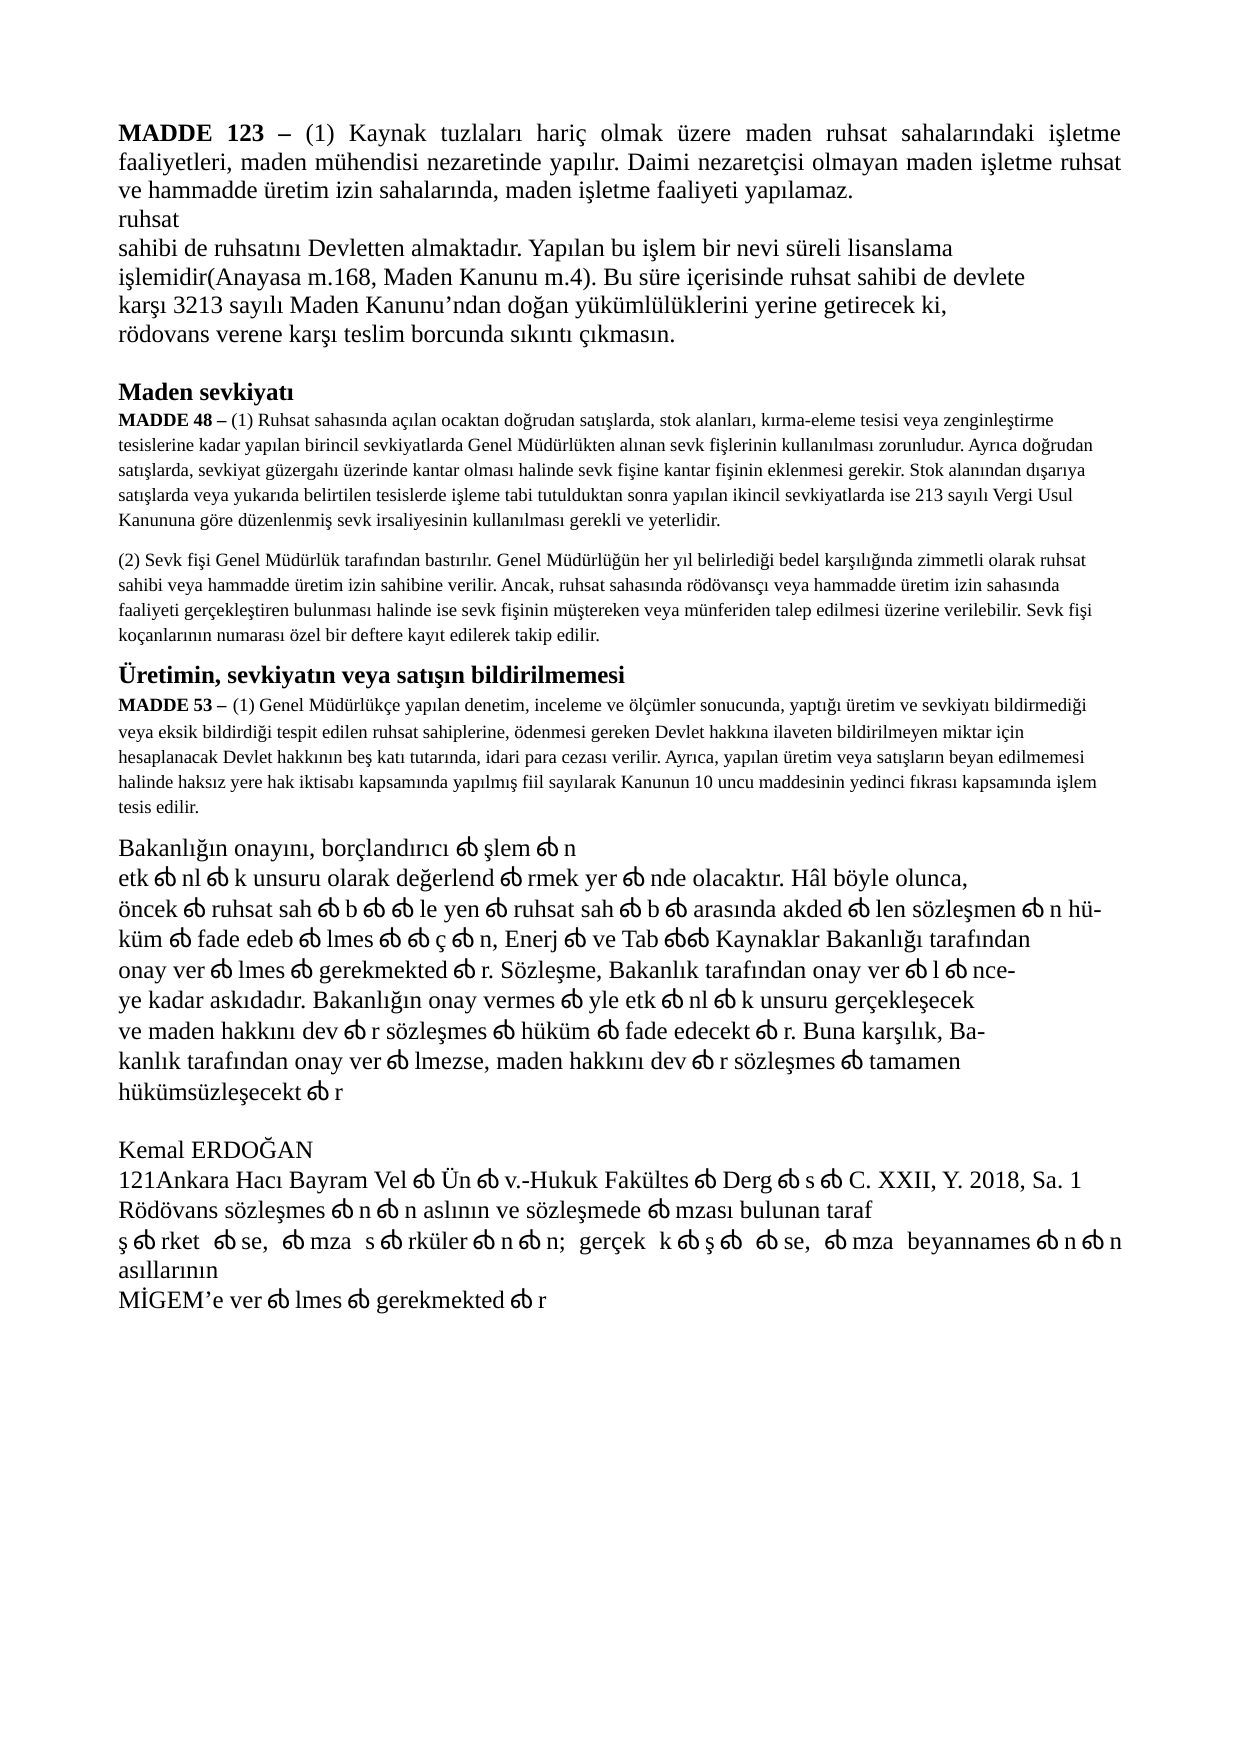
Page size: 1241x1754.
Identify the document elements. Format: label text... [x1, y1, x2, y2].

text karşı 3213 sayılı Maden Kanunu’ndan doğan yükümlülüklerini yerine getirecek ki, [118, 291, 1122, 319]
text etk൴nl൴k unsuru olarak değerlend൴rmek yer൴nde olacaktır. Hâl böyle olunca, [118, 862, 1122, 893]
text rödovans verene karşı teslim borcunda sıkıntı çıkmasın. [118, 319, 1122, 348]
text hükümsüzleşecekt൴r [118, 1076, 1122, 1107]
text Üretimin, sevkiyatın veya satışın bildirilmemesi [118, 660, 1122, 688]
text ruhsat [118, 204, 1122, 233]
text sahibi de ruhsatını Devletten almaktadır. Yapılan bu işlem bir nevi süreli lisanslama [118, 233, 1122, 262]
text MADDE 53 – (1) Genel Müdürlükçe yapılan denetim, inceleme ve ölçümler sonucunda, yaptığı üretim ve sevkiyatı bildirmediği veya eksik bildirdiği tespit edilen ruhsat sahiplerine, ödenmesi gereken Devlet hakkına ilaveten bildirilmeyen miktar için hesaplanacak Devlet hakkının beş katı tutarında, idari para cezası verilir. Ayrıca, yapılan üretim veya satışların beyan edilmemesi halinde haksız yere hak iktisabı kapsamında yapılmış fiil sayılarak Kanunun 10 uncu maddesinin yedinci fıkrası kapsamında işlem tesis edilir. [118, 688, 1122, 817]
text ş൴rket ൴se, ൴mza s൴rküler൴n൴n; gerçek k൴ş൴ ൴se, ൴mza beyannames൴n൴n asıllarının [118, 1225, 1122, 1284]
text 121Ankara Hacı Bayram Vel൴ Ün൴v.-Hukuk Fakültes൴ Derg൴s൴ C. XXII, Y. 2018, Sa. 1 [118, 1164, 1122, 1194]
text onay ver൴lmes൴ gerekmekted൴r. Sözleşme, Bakanlık tarafından onay ver൴l൴nce- [118, 954, 1122, 984]
text Kemal ERDOĞAN [118, 1135, 1122, 1164]
text Rödövans sözleşmes൴n൴n aslının ve sözleşmede ൴mzası bulunan taraf [118, 1194, 1122, 1225]
text kanlık tarafından onay ver൴lmezse, maden hakkını dev൴r sözleşmes൴ tamamen [118, 1046, 1122, 1076]
text ye kadar askıdadır. Bakanlığın onay vermes൴yle etk൴nl൴k unsuru gerçekleşecek [118, 984, 1122, 1015]
text MADDE 48 – (1) Ruhsat sahasında açılan ocaktan doğrudan satışlarda, stok alanları, kırma-eleme tesisi veya zenginleştirme tesislerine kadar yapılan birincil sevkiyatlarda Genel Müdürlükten alınan sevk fişlerinin kullanılması zorunludur. Ayrıca doğrudan satışlarda, sevkiyat güzergahı üzerinde kantar olması halinde sevk fişine kantar fişinin eklenmesi gerekir. Stok alanından dışarıya satışlarda veya yukarıda belirtilen tesislerde işleme tabi tutulduktan sonra yapılan ikincil sevkiyatlarda ise 213 sayılı Vergi Usul Kanununa göre düzenlenmiş sevk irsaliyesinin kullanılması gerekli ve yeterlidir. [118, 406, 1122, 531]
text MADDE 123 – (1) Kaynak tuzlaları hariç olmak üzere maden ruhsat sahalarındaki işletme faaliyetleri, maden mühendisi nezaretinde yapılır. Daimi nezaretçisi olmayan maden işletme ruhsat ve hammadde üretim izin sahalarında, maden işletme faaliyeti yapılamaz. [118, 118, 1122, 204]
text ve maden hakkını dev൴r sözleşmes൴ hüküm ൴fade edecekt൴r. Buna karşılık, Ba- [118, 1015, 1122, 1046]
text işlemidir(Anayasa m.168, Maden Kanunu m.4). Bu süre içerisinde ruhsat sahibi de devlete [118, 262, 1122, 291]
text Maden sevkiyatı [118, 377, 1122, 406]
text MİGEM’e ver൴lmes൴ gerekmekted൴r [118, 1284, 1122, 1315]
text (2) Sevk fişi Genel Müdürlük tarafından bastırılır. Genel Müdürlüğün her yıl belirlediği bedel karşılığında zimmetli olarak ruhsat sahibi veya hammadde üretim izin sahibine verilir. Ancak, ruhsat sahasında rödövansçı veya hammadde üretim izin sahasında faaliyeti gerçekleştiren bulunması halinde ise sevk fişinin müştereken veya münferiden talep edilmesi üzerine verilebilir. Sevk fişi koçanlarının numarası özel bir deftere kayıt edilerek takip edilir. [118, 545, 1122, 645]
text küm ൴fade edeb൴lmes൴ ൴ç൴n, Enerj൴ ve Tab൴൴ Kaynaklar Bakanlığı tarafından [118, 923, 1122, 954]
text Bakanlığın onayını, borçlandırıcı ൴şlem൴n [118, 832, 1122, 862]
text öncek൴ ruhsat sah൴b൴ ൴le yen൴ ruhsat sah൴b൴ arasında akded൴len sözleşmen൴n hü- [118, 893, 1122, 923]
